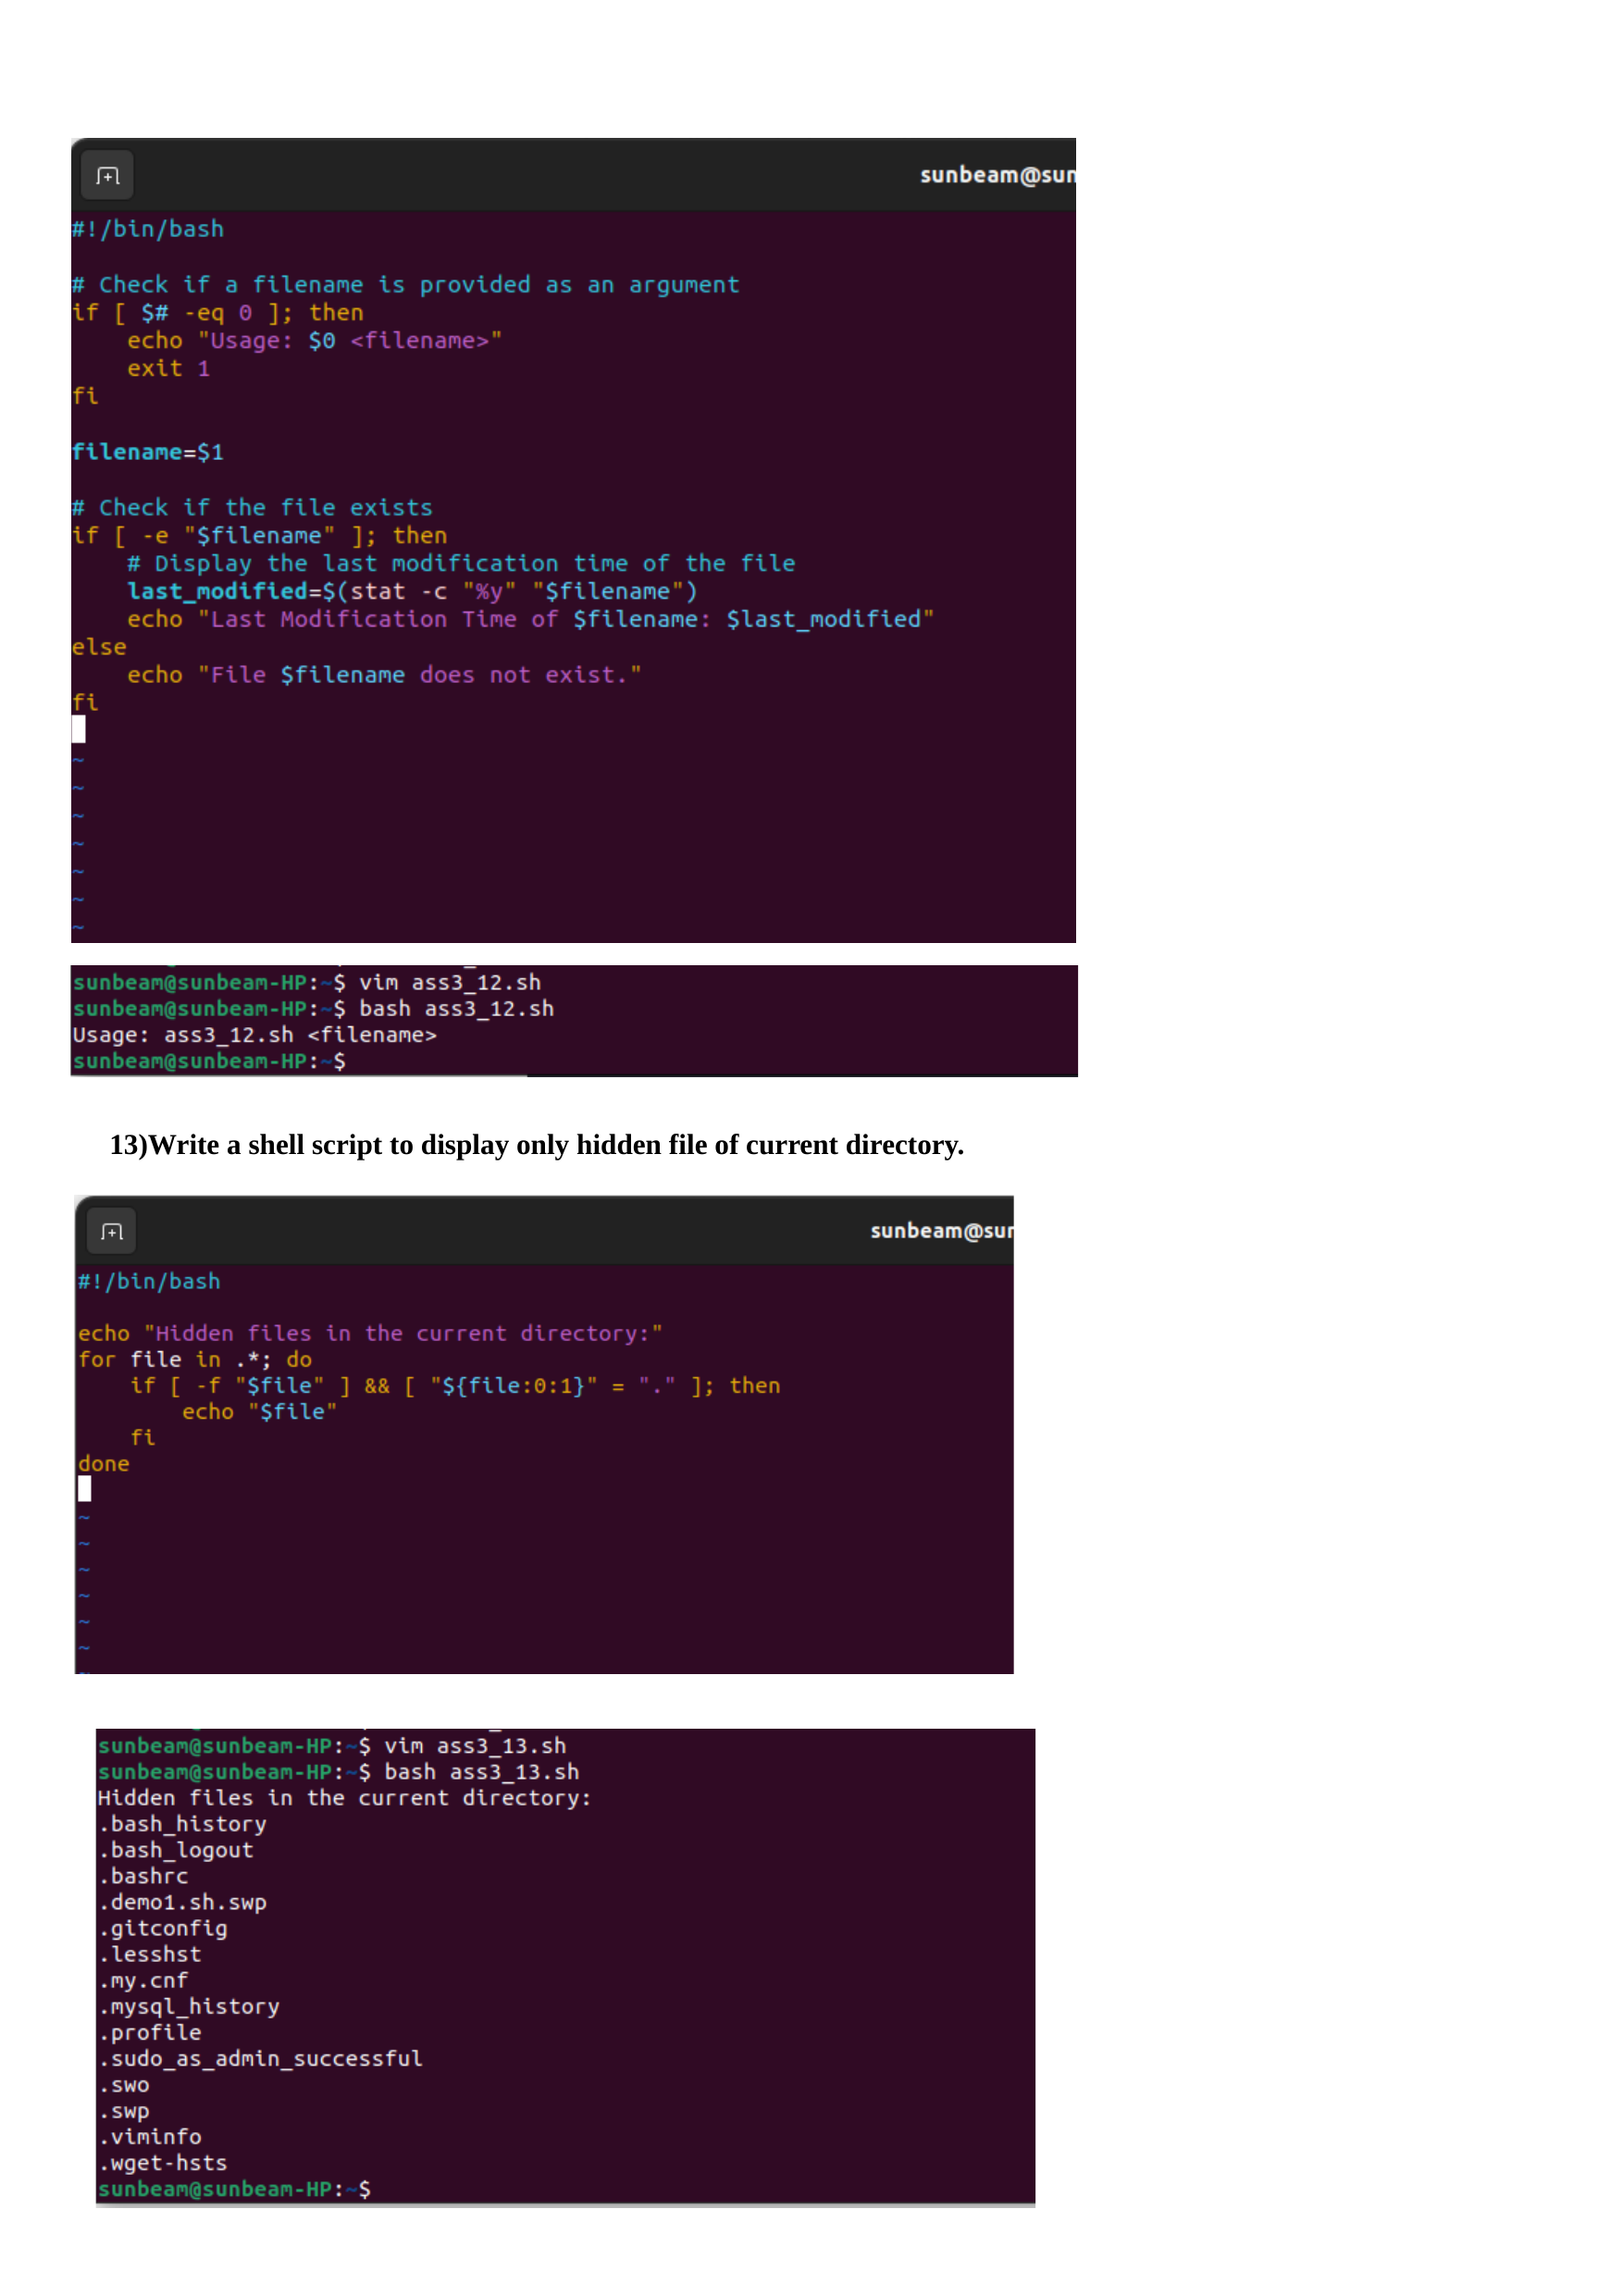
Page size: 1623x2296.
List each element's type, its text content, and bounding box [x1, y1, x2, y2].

text 13)Write a shell script to display only hidden file of current directory. [109, 1127, 1514, 1160]
